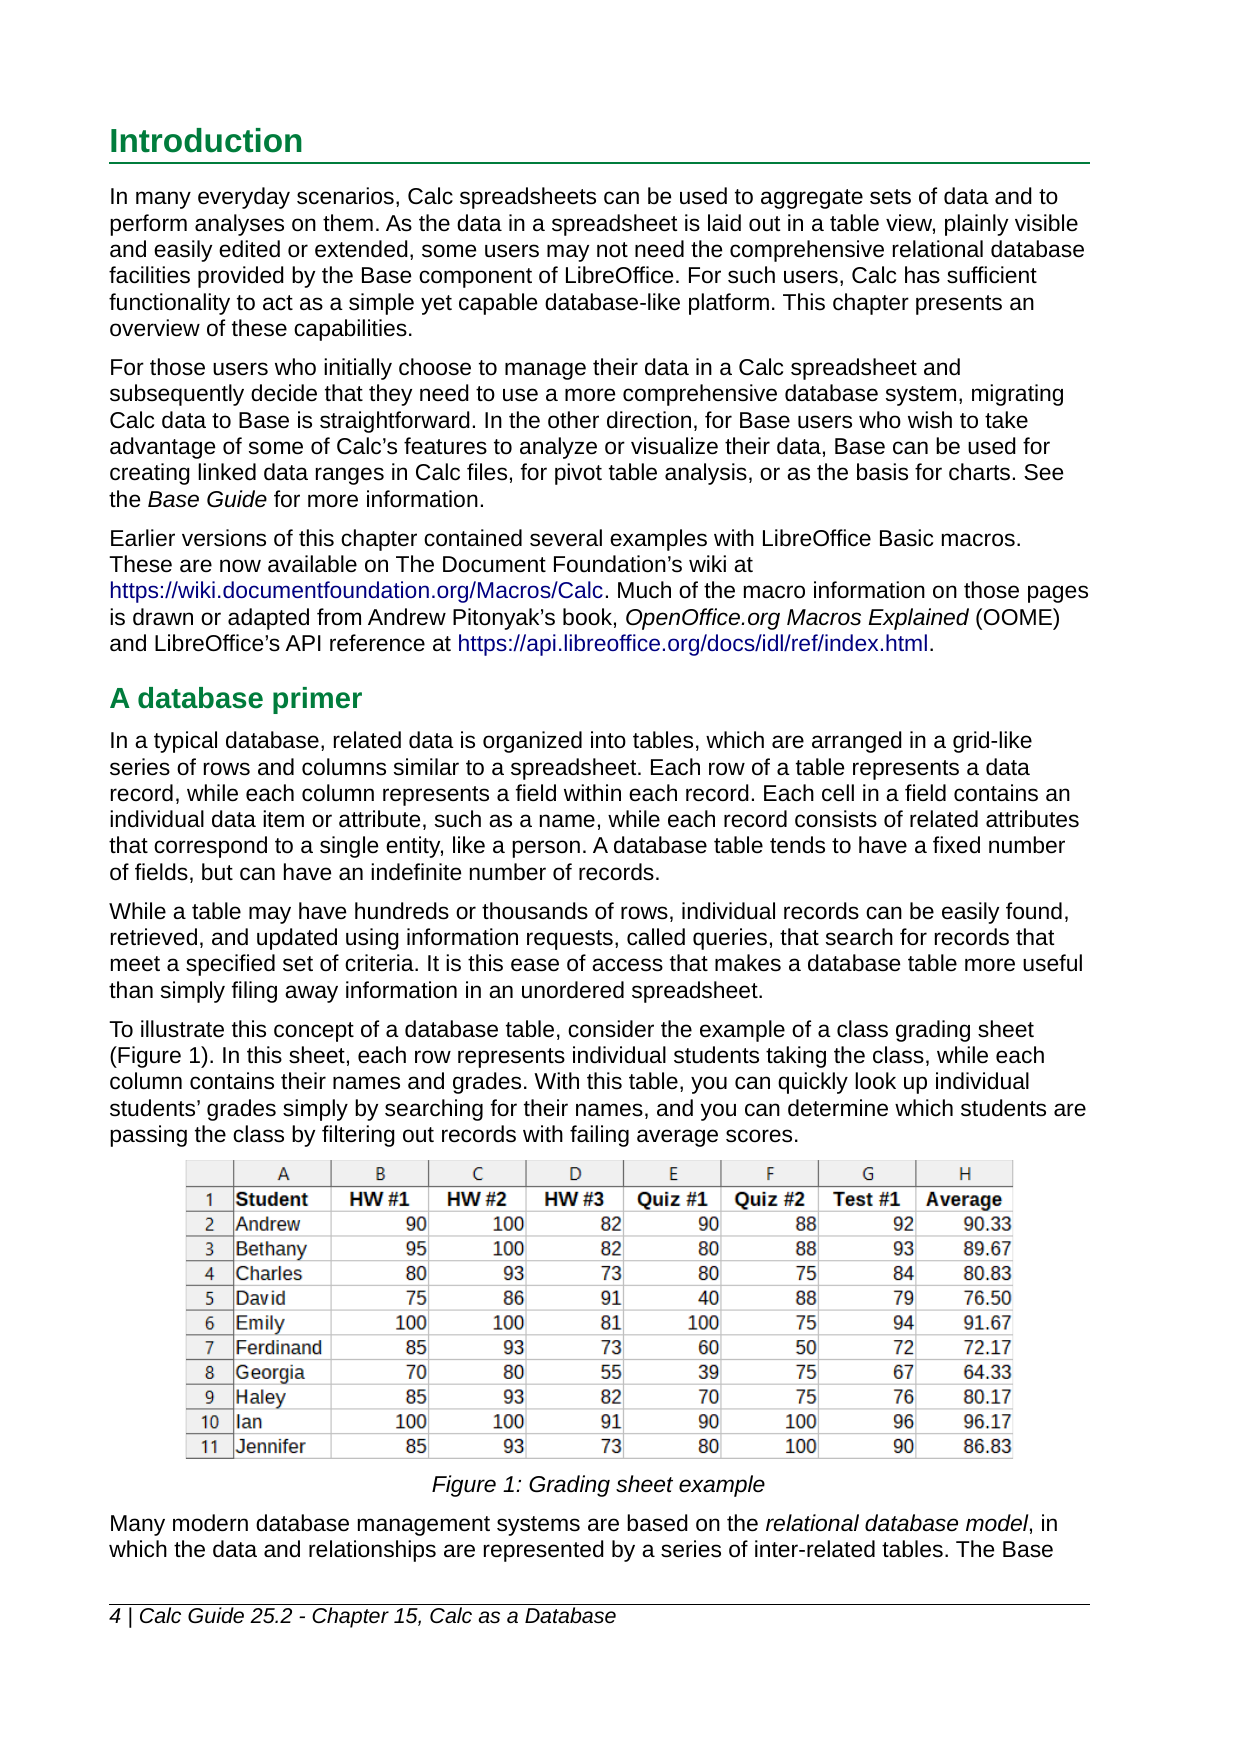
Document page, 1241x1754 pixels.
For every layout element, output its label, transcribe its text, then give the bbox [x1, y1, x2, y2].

picture [185, 1160, 1014, 1459]
text In many everyday scenarios, Calc spreadsheets can be used to aggregate sets of data and to perform analyses on them. As the data in a spreadsheet is laid out in a table view, plainly visible and easily edited or extended, some users may not need the comprehensive relational database facilities provided by the Base component of LibreOffice. For such users, Calc has sufficient functionality to act as a simple yet capable database-like platform. This chapter presents an overview of these capabilities. [109, 183, 1090, 341]
text To illustrate this concept of a database table, consider the example of a class grading sheet (Figure 1). In this sheet, each row represents individual students taking the class, while each column contains their names and grades. With this table, you can quickly look up individual students’ grades simply by searching for their names, and you can determine which students are passing the class by filtering out records with failing average scores. [109, 1016, 1090, 1147]
subtitle Introduction [109, 121, 1090, 162]
text Earlier versions of this chapter contained several examples with LibreOffice Basic macros. These are now available on The Document Foundation’s wiki at https://wiki.documentfoundation.org/Macros/Calc. Much of the macro information on those pages is drawn or adapted from Andrew Pitonyak’s book, OpenOffice.org Macros Explained (OOME) and LibreOffice’s API reference at https://api.libreoffice.org/docs/idl/ref/index.html. [109, 524, 1090, 656]
text Many modern database management systems are based on the relational database model, in which the data and relationships are represented by a series of inter-related tables. The Base [109, 1510, 1090, 1563]
subtitle A database primer [109, 681, 1090, 715]
text In a typical database, related data is organized into tables, which are arranged in a grid-like series of rows and columns similar to a spreadsheet. Each row of a table represents a data record, while each column represents a field within each record. Each cell in a field contains an individual data item or attribute, such as a name, while each record consists of related attributes that correspond to a single entity, like a person. A database table tends to have a fixed number of fields, but can have an indefinite number of records. [109, 727, 1090, 885]
text Figure 1: Grading sheet example [186, 1471, 1013, 1497]
text While a table may have hundreds or thousands of rows, individual records can be easily found, retrieved, and updated using information requests, called queries, that search for records that meet a specified set of criteria. It is this ease of access that makes a database table more useful than simply filing away information in an unordered spreadsheet. [109, 898, 1090, 1003]
text For those users who initially choose to manage their data in a Calc spreadsheet and subsequently decide that they need to use a more comprehensive database system, migrating Calc data to Base is straightforward. In the other direction, for Base users who wish to take advantage of some of Calc’s features to analyze or visualize their data, Base can be used for creating linked data ranges in Calc files, for pivot table analysis, or as the basis for charts. See the Base Guide for more information. [109, 354, 1090, 512]
